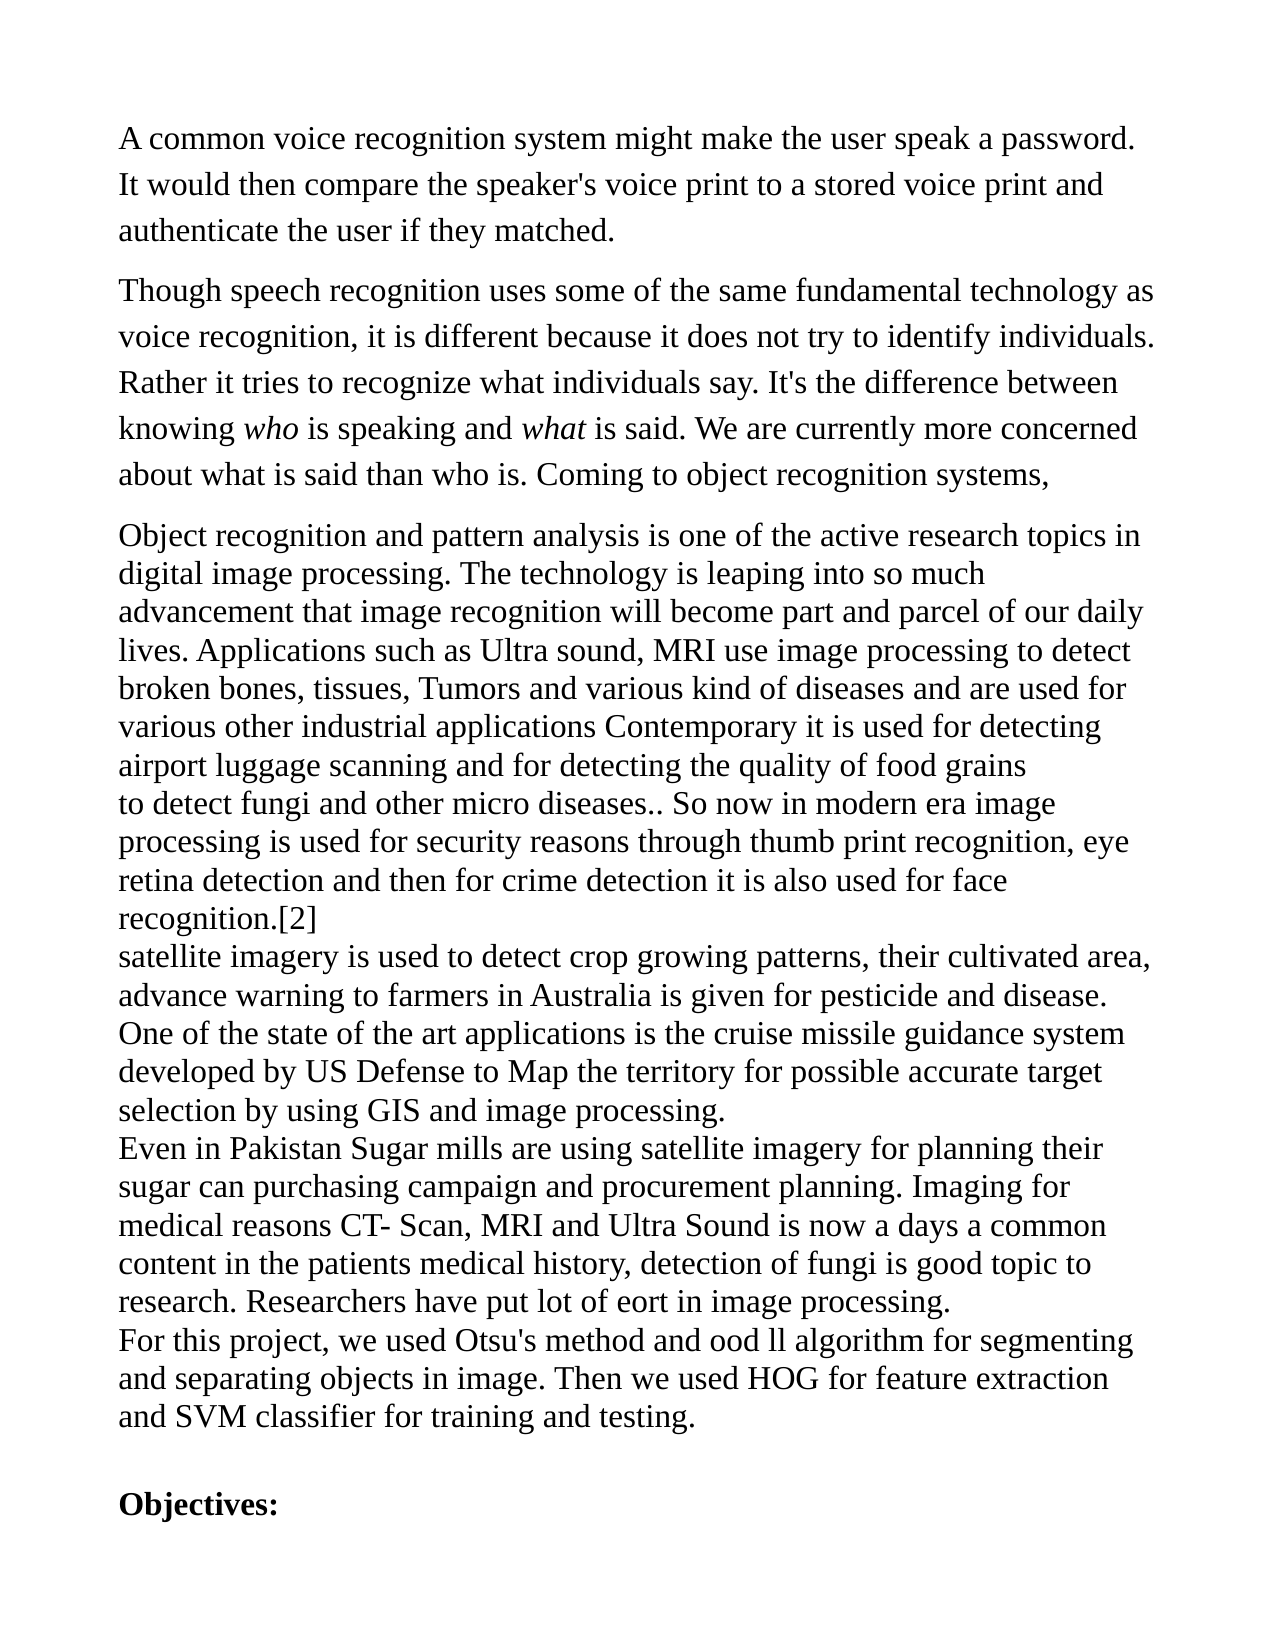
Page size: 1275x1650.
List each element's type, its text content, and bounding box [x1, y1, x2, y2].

text Though speech recognition uses some of the same fundamental technology as voice recognition, it is different because it does not try to identify individuals. Rather it tries to recognize what individuals say. It's the difference between knowing who is speaking and what is said. We are currently more concerned about what is said than who is. Coming to object recognition systems, [118, 271, 1157, 493]
text digital image processing. The technology is leaping into so much advancement that image recognition will become part and parcel of our daily lives. Applications such as Ultra sound, MRI use image processing to detect broken bones, tissues, Tumors and various kind of diseases and are used for various other industrial applications Contemporary it is used for detecting airport luggage scanning and for detecting the quality of food grains [118, 553, 1157, 783]
text satellite imagery is used to detect crop growing patterns, their cultivated area, advance warning to farmers in Australia is given for pesticide and disease. One of the state of the art applications is the cruise missile guidance system developed by US Defense to Map the territory for possible accurate target selection by using GIS and image processing. [118, 936, 1157, 1128]
text A common voice recognition system might make the user speak a password. It would then compare the speaker's voice print to a stored voice print and authenticate the user if they matched. [118, 118, 1157, 248]
text to detect fungi and other micro diseases.. So now in modern era image processing is used for security reasons through thumb print recognition, eye retina detection and then for crime detection it is also used for face recognition.[2] [118, 783, 1157, 936]
text Objectives: [118, 1484, 1157, 1522]
text For this project, we used Otsu's method and ood ll algorithm for segmenting and separating objects in image. Then we used HOG for feature extraction and SVM classifier for training and testing. [118, 1320, 1157, 1435]
text Object recognition and pattern analysis is one of the active research topics in [118, 515, 1157, 553]
text Even in Pakistan Sugar mills are using satellite imagery for planning their sugar can purchasing campaign and procurement planning. Imaging for medical reasons CT- Scan, MRI and Ultra Sound is now a days a common content in the patients medical history, detection of fungi is good topic to research. Researchers have put lot of eort in image processing. [118, 1128, 1157, 1320]
